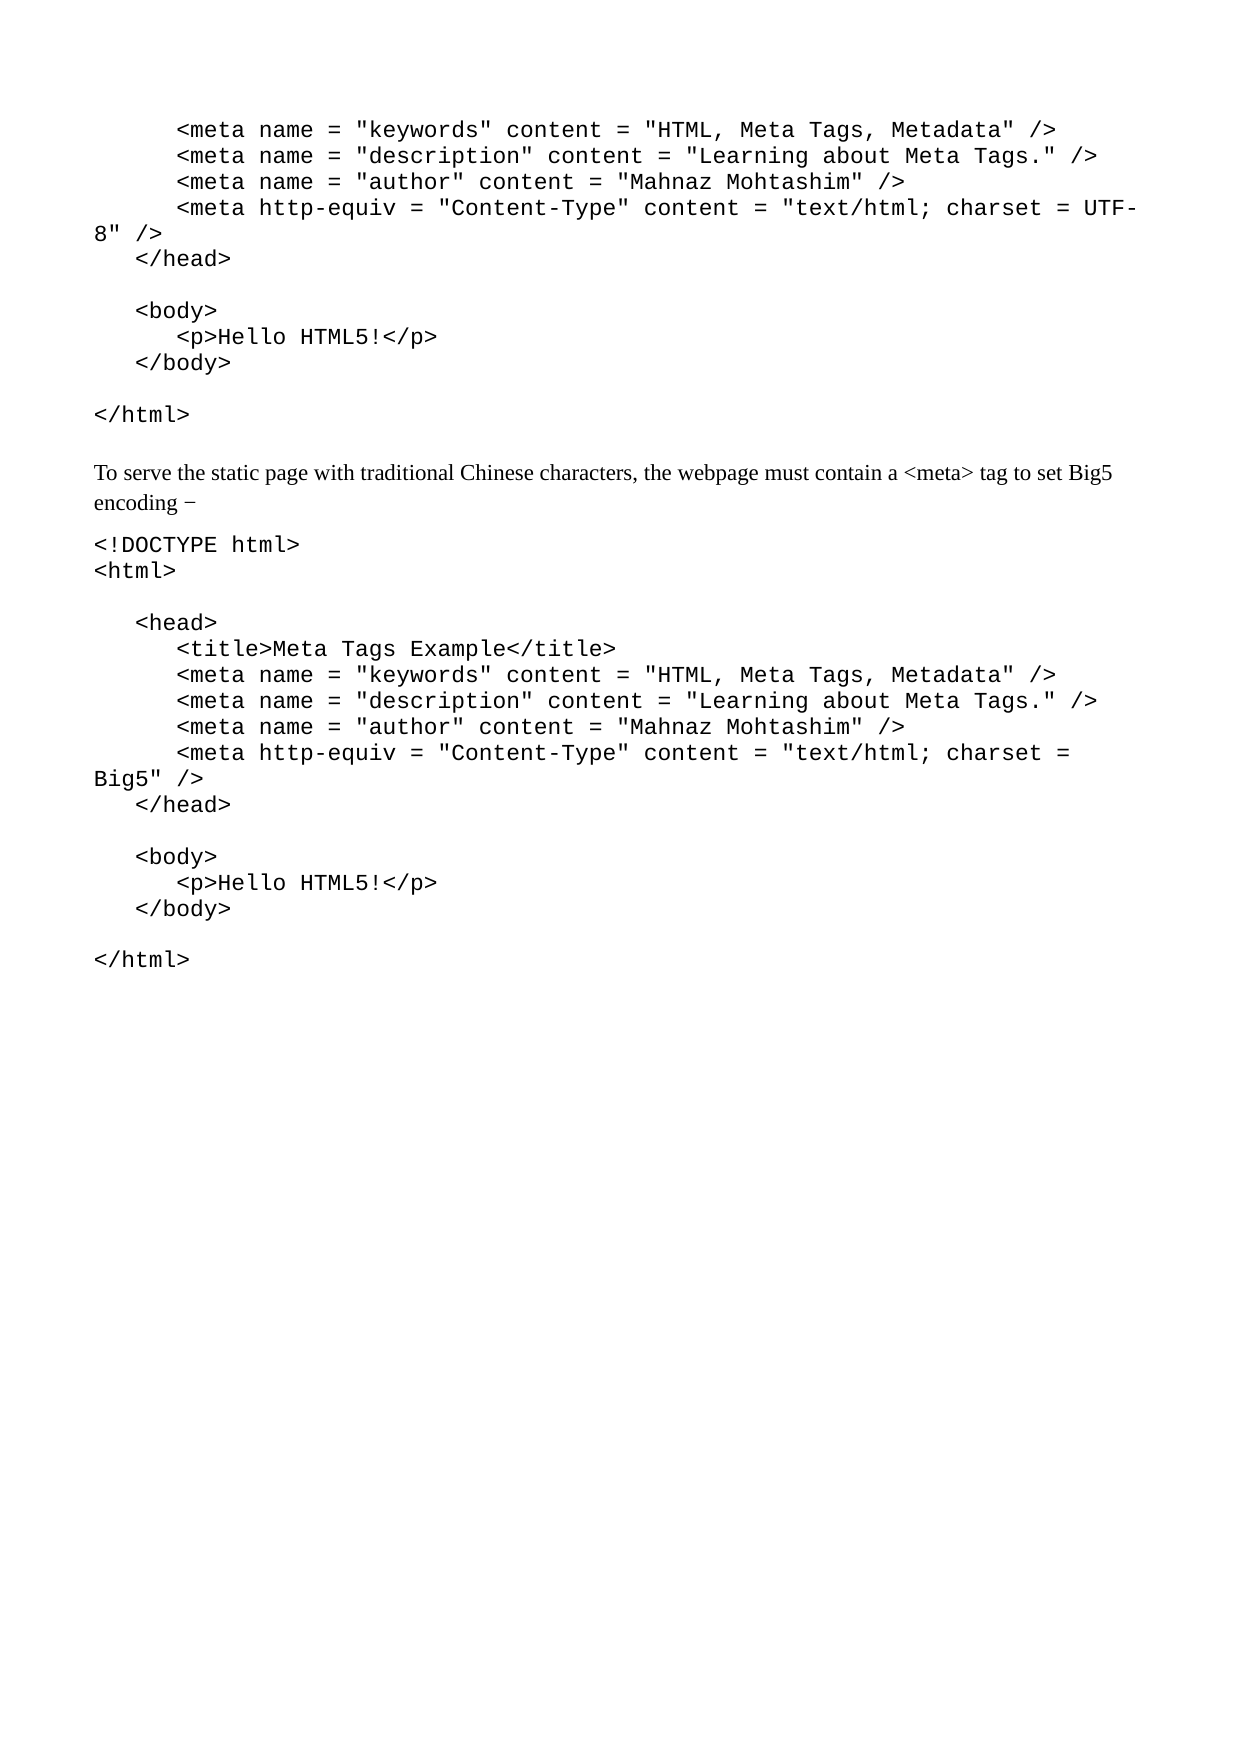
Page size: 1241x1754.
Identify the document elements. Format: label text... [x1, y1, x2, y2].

text </html> [94, 403, 1181, 429]
text <body> [94, 300, 1181, 326]
text </body> [94, 352, 1181, 377]
text <meta name = "author" content = "Mahnaz Mohtashim" /> [94, 170, 1181, 196]
text <meta http-equiv = "Content-Type" content = "text/html; charset = Big5" /> [94, 741, 1181, 793]
text <body> [94, 845, 1181, 871]
text <meta name = "author" content = "Mahnaz Mohtashim" /> [94, 715, 1181, 741]
text </html> [94, 949, 1181, 975]
text </head> [94, 248, 1181, 274]
text <meta http-equiv = "Content-Type" content = "text/html; charset = UTF-8" /> [94, 196, 1181, 248]
text <title>Meta Tags Example</title> [94, 638, 1181, 663]
text <html> [94, 560, 1181, 586]
text <p>Hello HTML5!</p> [94, 326, 1181, 352]
text <p>Hello HTML5!</p> [94, 871, 1181, 897]
text <meta name = "keywords" content = "HTML, Meta Tags, Metadata" /> [94, 663, 1181, 689]
text </body> [94, 897, 1181, 923]
text <meta name = "description" content = "Learning about Meta Tags." /> [94, 144, 1181, 170]
text </head> [94, 793, 1181, 819]
text <meta name = "description" content = "Learning about Meta Tags." /> [94, 689, 1181, 715]
text <meta name = "keywords" content = "HTML, Meta Tags, Metadata" /> [94, 118, 1181, 144]
text <!DOCTYPE html> [94, 534, 1181, 560]
text To serve the static page with traditional Chinese characters, the webpage must contain a <meta> tag to set Big5 encoding − [94, 459, 1181, 515]
text <head> [94, 612, 1181, 638]
